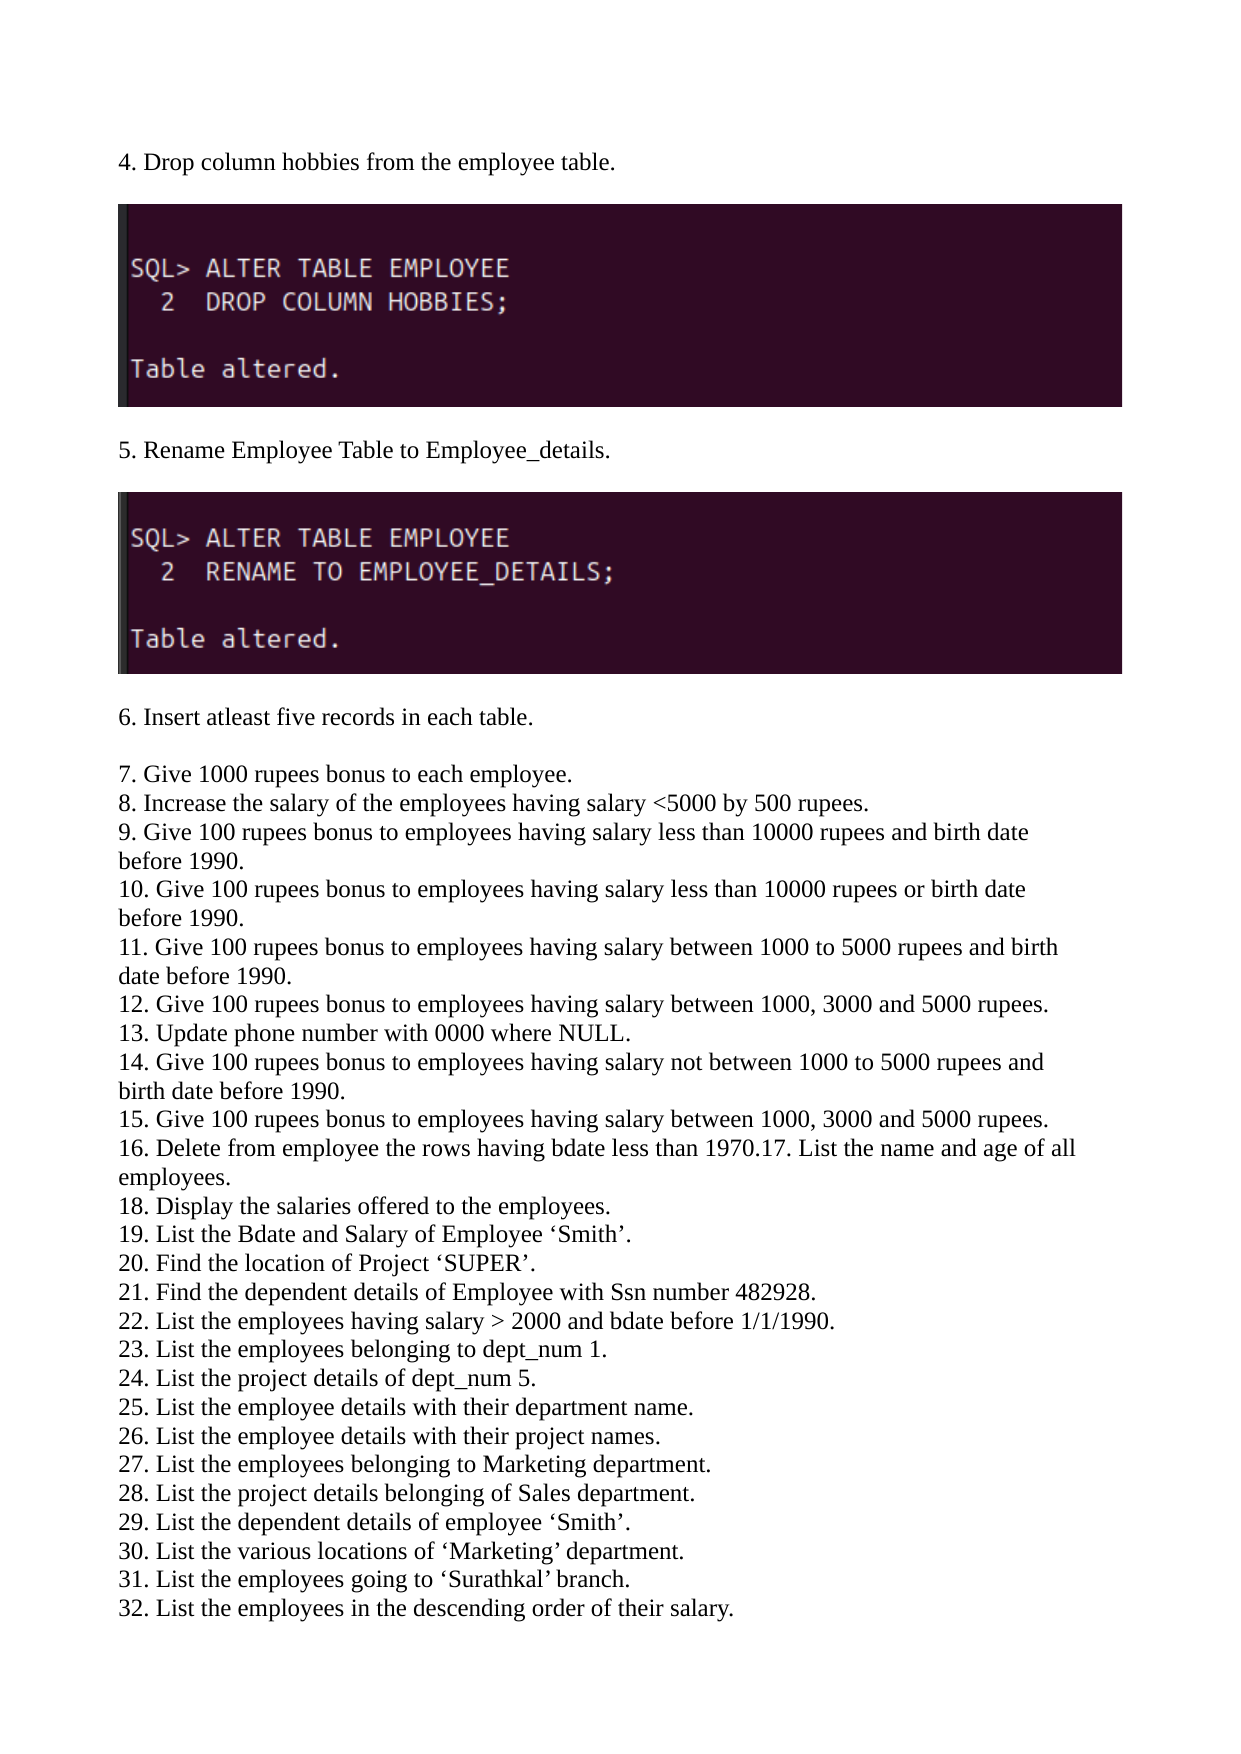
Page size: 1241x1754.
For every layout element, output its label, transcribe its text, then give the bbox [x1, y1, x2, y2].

text 25. List the employee details with their department name. [118, 1392, 1122, 1421]
text 10. Give 100 rupees bonus to employees having salary less than 10000 rupees or birth date [118, 874, 1122, 903]
text 13. Update phone number with 0000 where NULL. [118, 1018, 1122, 1047]
text 18. Display the salaries offered to the employees. [118, 1191, 1122, 1219]
text 20. Find the location of Project ‘SUPER’. [118, 1248, 1122, 1277]
text 11. Give 100 rupees bonus to employees having salary between 1000 to 5000 rupees and birth [118, 932, 1122, 961]
text 15. Give 100 rupees bonus to employees having salary between 1000, 3000 and 5000 rupees. [118, 1104, 1122, 1133]
text 28. List the project details belonging of Sales department. [118, 1478, 1122, 1507]
text 27. List the employees belonging to Marketing department. [118, 1449, 1122, 1478]
picture [118, 204, 1123, 407]
text 23. List the employees belonging to dept_num 1. [118, 1334, 1122, 1363]
text 7. Give 1000 rupees bonus to each employee. [118, 759, 1122, 788]
text date before 1990. [118, 961, 1122, 989]
text 21. Find the dependent details of Employee with Ssn number 482928. [118, 1277, 1122, 1306]
text before 1990. [118, 846, 1122, 874]
text 12. Give 100 rupees bonus to employees having salary between 1000, 3000 and 5000 rupees. [118, 989, 1122, 1018]
text 8. Increase the salary of the employees having salary <5000 by 500 rupees. [118, 788, 1122, 817]
text 24. List the project details of dept_num 5. [118, 1363, 1122, 1392]
text before 1990. [118, 903, 1122, 932]
text 14. Give 100 rupees bonus to employees having salary not between 1000 to 5000 rupees and [118, 1047, 1122, 1076]
text 6. Insert atleast five records in each table. [118, 702, 1122, 731]
text 30. List the various locations of ‘Marketing’ department. [118, 1536, 1122, 1564]
text 32. List the employees in the descending order of their salary. [118, 1593, 1122, 1622]
text birth date before 1990. [118, 1076, 1122, 1104]
text 16. Delete from employee the rows having bdate less than 1970.17. List the name and age of all employees. [118, 1133, 1122, 1191]
text 26. List the employee details with their project names. [118, 1421, 1122, 1449]
text 19. List the Bdate and Salary of Employee ‘Smith’. [118, 1219, 1122, 1248]
text 31. List the employees going to ‘Surathkal’ branch. [118, 1564, 1122, 1593]
picture [118, 492, 1123, 674]
text 9. Give 100 rupees bonus to employees having salary less than 10000 rupees and birth date [118, 817, 1122, 846]
text 4. Drop column hobbies from the employee table. [118, 147, 1122, 176]
text 29. List the dependent details of employee ‘Smith’. [118, 1507, 1122, 1536]
text 5. Rename Employee Table to Employee_details. [118, 435, 1122, 464]
text 22. List the employees having salary > 2000 and bdate before 1/1/1990. [118, 1306, 1122, 1334]
